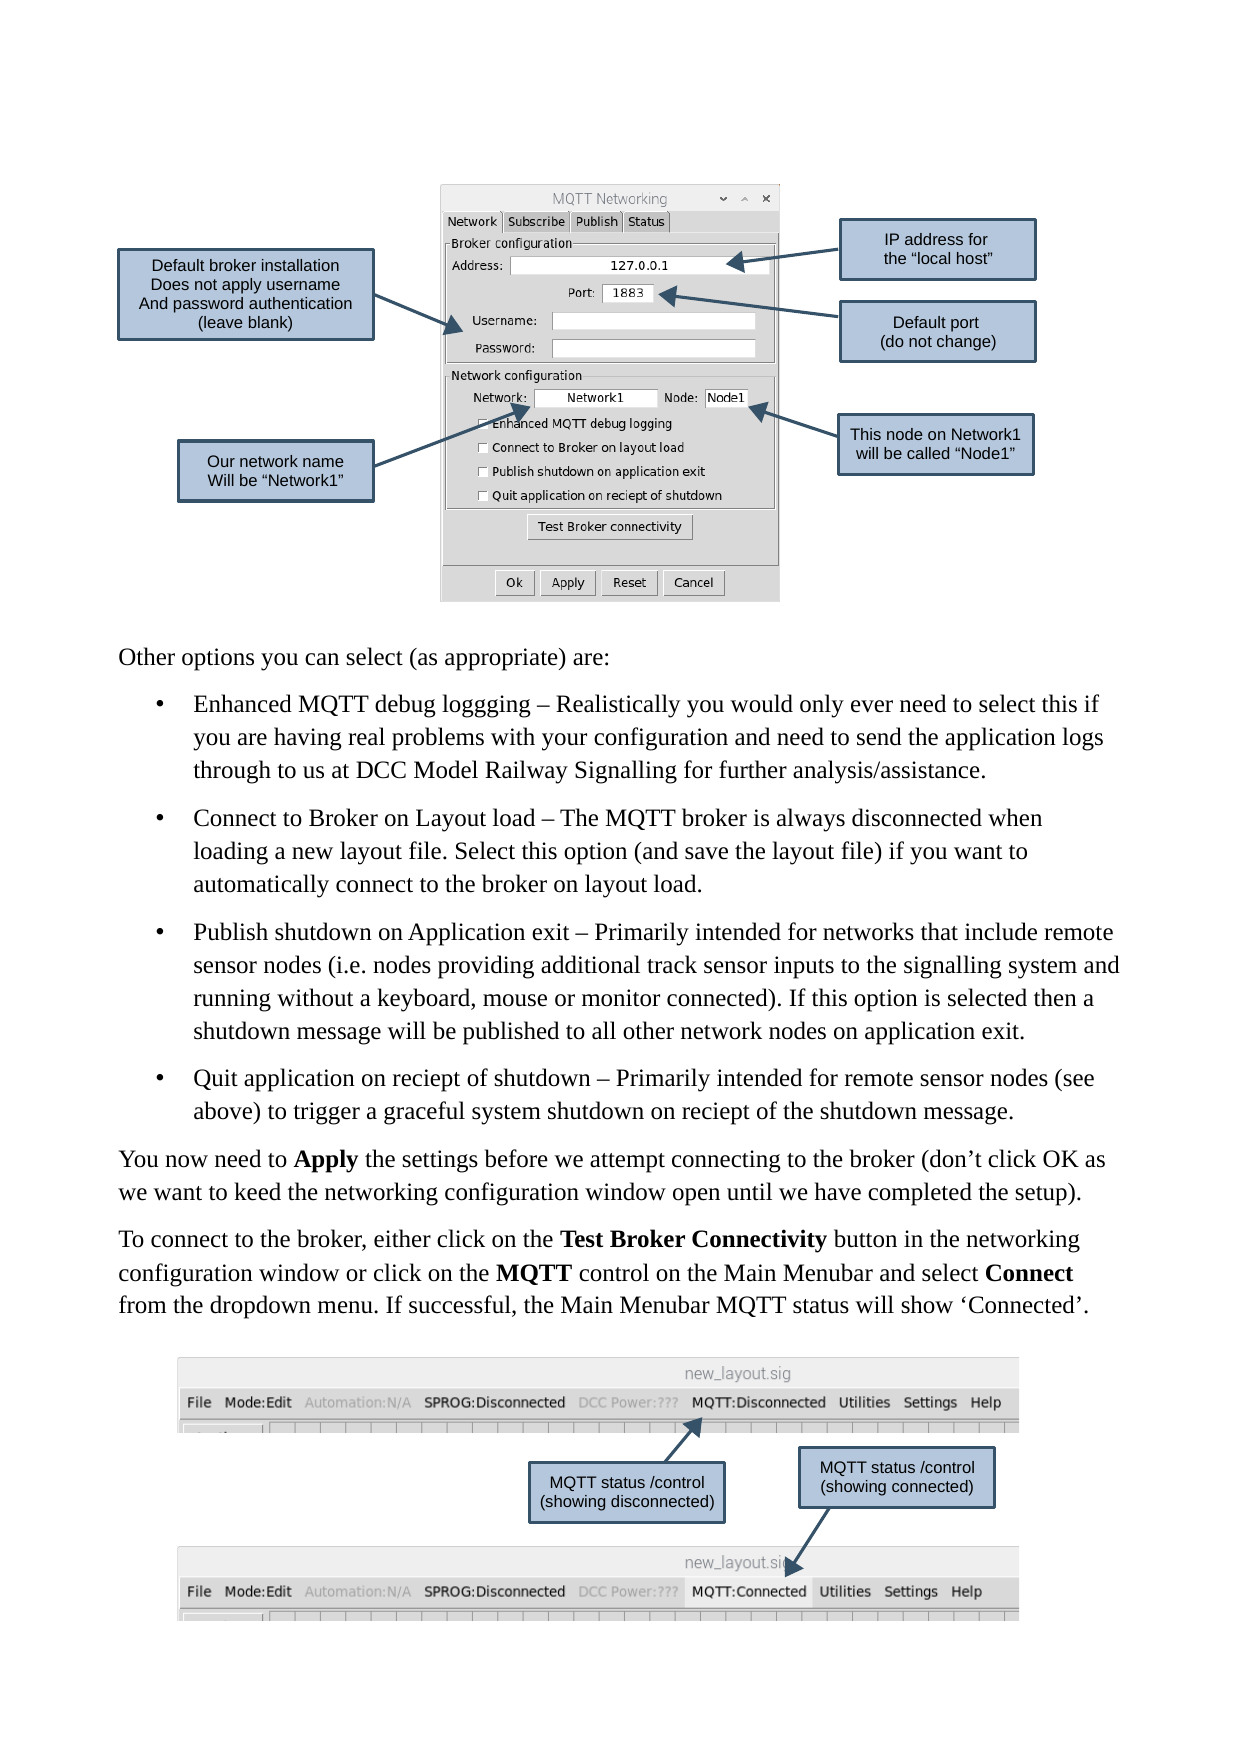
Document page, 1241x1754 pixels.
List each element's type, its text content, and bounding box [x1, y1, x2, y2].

list Enhanced MQTT debug loggging – Realistically you would only ever need to select this if you are having real problems with your configuration and need to send the application logs through to us at DCC Model Railway Signalling for further analysis/assistance. [156, 689, 1122, 784]
text To connect to the broker, either click on the Test Broker Connectivity button in the networking configuration window or click on the MQTT control on the Main Menubar and select Connect from the dropdown menu. If successful, the Main Menubar MQTT status will show ‘Connected’. [118, 1224, 1122, 1319]
picture [177, 1546, 1020, 1621]
picture [440, 184, 780, 602]
picture [177, 1357, 1020, 1433]
list Publish shutdown on Application exit – Primarily intended for networks that include remote sensor nodes (i.e. nodes providing additional track sensor inputs to the signalling system and running without a keyboard, mouse or monitor connected). If this option is selected then a shutdown message will be published to all other network nodes on application exit. [156, 917, 1122, 1044]
text Other options you can select (as appropriate) are: [118, 642, 1122, 671]
list Connect to Broker on Layout load – The MQTT broker is always disconnected when loading a new layout file. Select this option (and save the layout file) if you want to automatically connect to the broker on layout load. [156, 803, 1122, 898]
list Quit application on reciept of shutdown – Primarily intended for remote sensor nodes (see above) to trigger a graceful system shutdown on reciept of the shutdown message. [156, 1063, 1122, 1125]
text You now need to Apply the settings before we attempt connecting to the broker (don’t click OK as we want to keed the networking configuration window open until we have completed the setup). [118, 1144, 1122, 1206]
